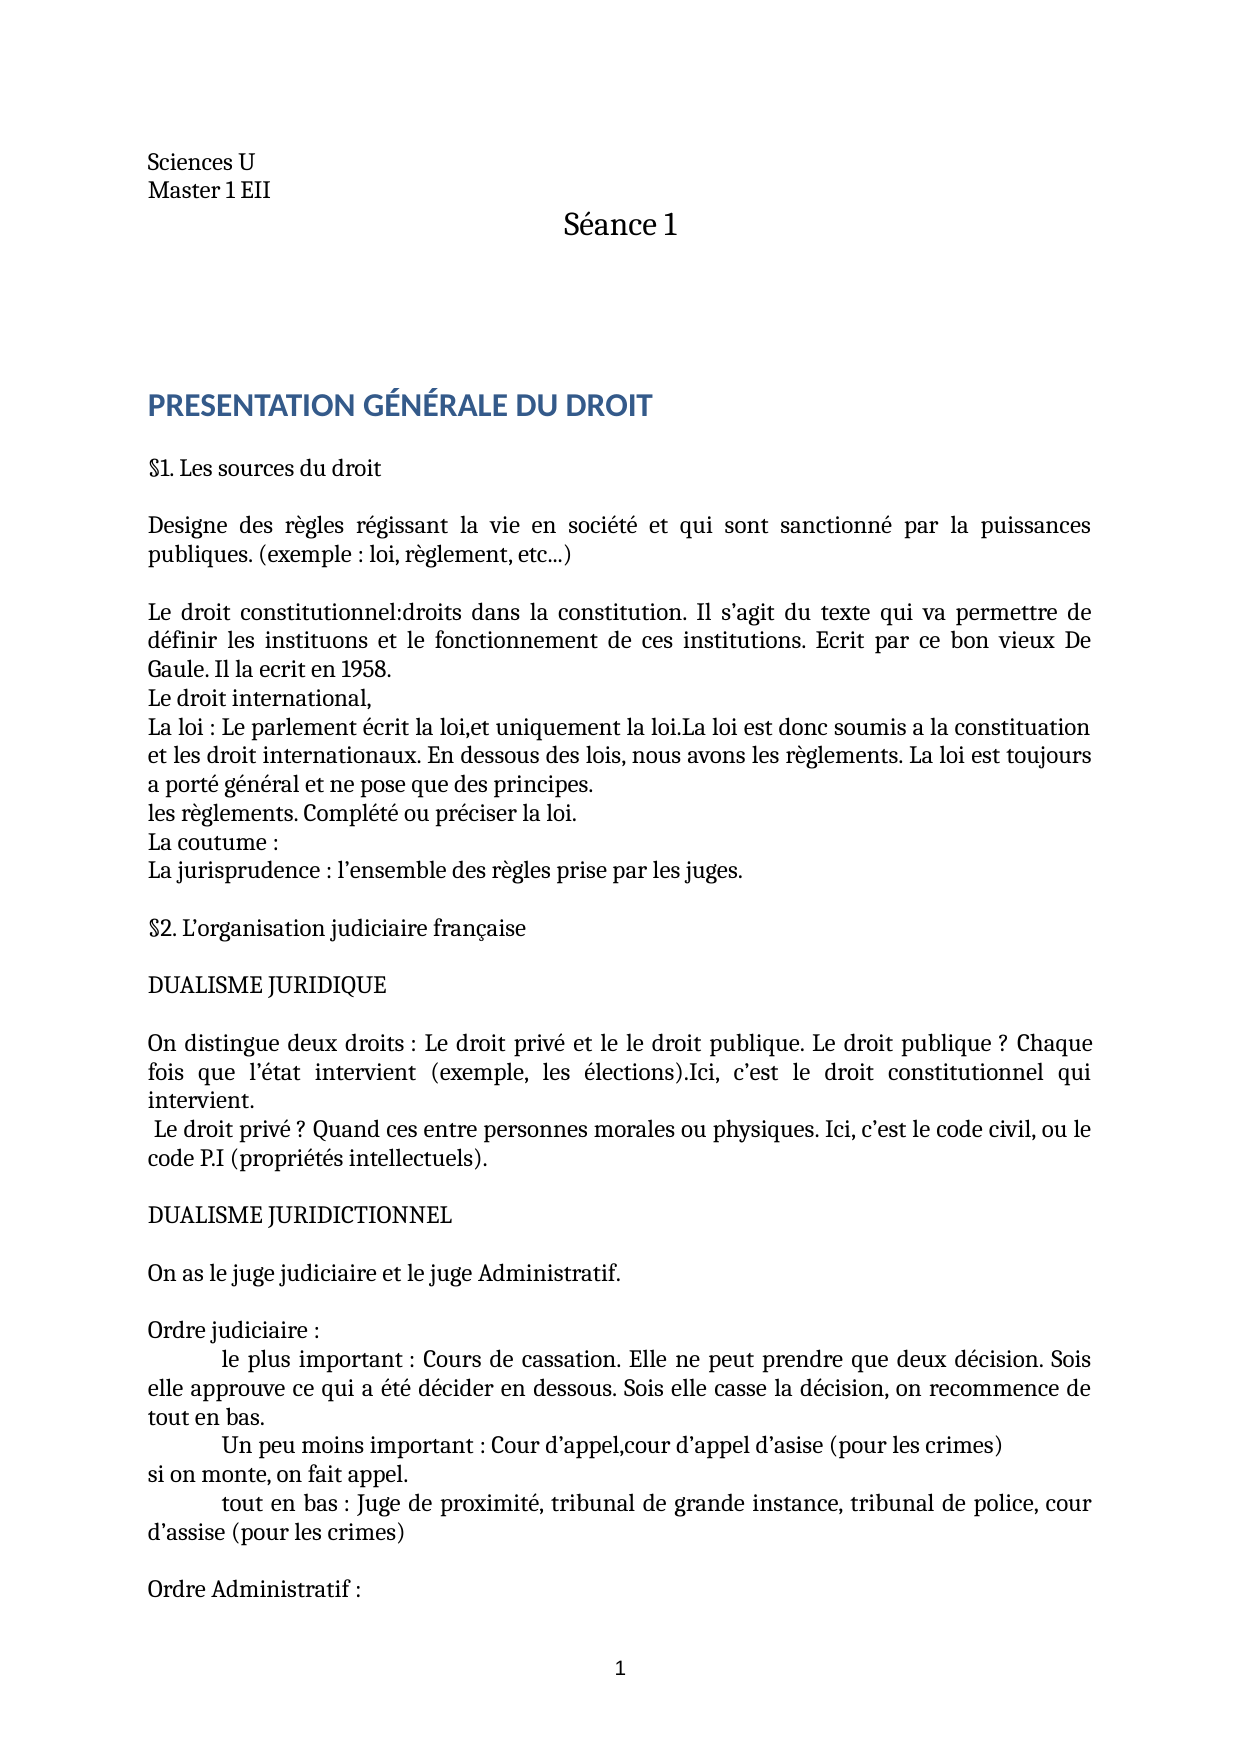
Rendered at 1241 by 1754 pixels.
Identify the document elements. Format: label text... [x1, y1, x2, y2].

text Designe des règles régissant la vie en société et qui sont sanctionné par la puissances publiques. (exemple : loi, règlement, etc...) [148, 511, 1093, 569]
text La coutume : [148, 827, 1093, 856]
text La jurisprudence : l’ensemble des règles prise par les juges. [148, 856, 1093, 885]
text Un peu moins important : Cour d’appel,cour d’appel d’asise (pour les crimes) [148, 1431, 1093, 1460]
text Ordre judiciaire : [148, 1316, 1093, 1345]
text §2. L’organisation judiciaire française [148, 914, 1093, 942]
text Le droit privé ? Quand ces entre personnes morales ou physiques. Ici, c’est le code civil, ou le code P.I (propriétés intellectuels). [148, 1115, 1093, 1172]
text tout en bas : Juge de proximité, tribunal de grande instance, tribunal de police, cour d’assise (pour les crimes) [148, 1489, 1093, 1546]
text §1. Les sources du droit [148, 454, 1093, 482]
text DUALISME JURIDICTIONNEL [148, 1201, 1093, 1230]
text Ordre Administratif : [148, 1575, 1093, 1604]
text Séance 1 [148, 205, 1093, 243]
text si on monte, on fait appel. [148, 1460, 1093, 1489]
text Le droit international, [148, 684, 1093, 712]
text Master 1 EII [148, 176, 1093, 205]
text les règlements. Complété ou préciser la loi. [148, 799, 1093, 827]
text DUALISME JURIDIQUE [148, 971, 1093, 1000]
text Le droit constitutionnel:droits dans la constitution. Il s’agit du texte qui va permettre de définir les instituons et le fonctionnement de ces institutions. Ecrit par ce bon vieux De Gaule. Il la ecrit en 1958. [148, 597, 1093, 684]
text le plus important : Cours de cassation. Elle ne peut prendre que deux décision. Sois elle approuve ce qui a été décider en dessous. Sois elle casse la décision, on recommence de tout en bas. [148, 1345, 1093, 1431]
text La loi : Le parlement écrit la loi,et uniquement la loi.La loi est donc soumis a la constituation et les droit internationaux. En dessous des lois, nous avons les règlements. La loi est toujours a porté général et ne pose que des principes. [148, 712, 1093, 799]
text On as le juge judiciaire et le juge Administratif. [148, 1259, 1093, 1287]
subtitle PRESENTATION GÉNÉRALE DU DROIT [148, 384, 1093, 425]
text Sciences U [148, 148, 1093, 176]
text On distingue deux droits : Le droit privé et le le droit publique. Le droit publique ? Chaque fois que l’état intervient (exemple, les élections).Ici, c’est le droit constitutionnel qui intervient. [148, 1029, 1093, 1115]
